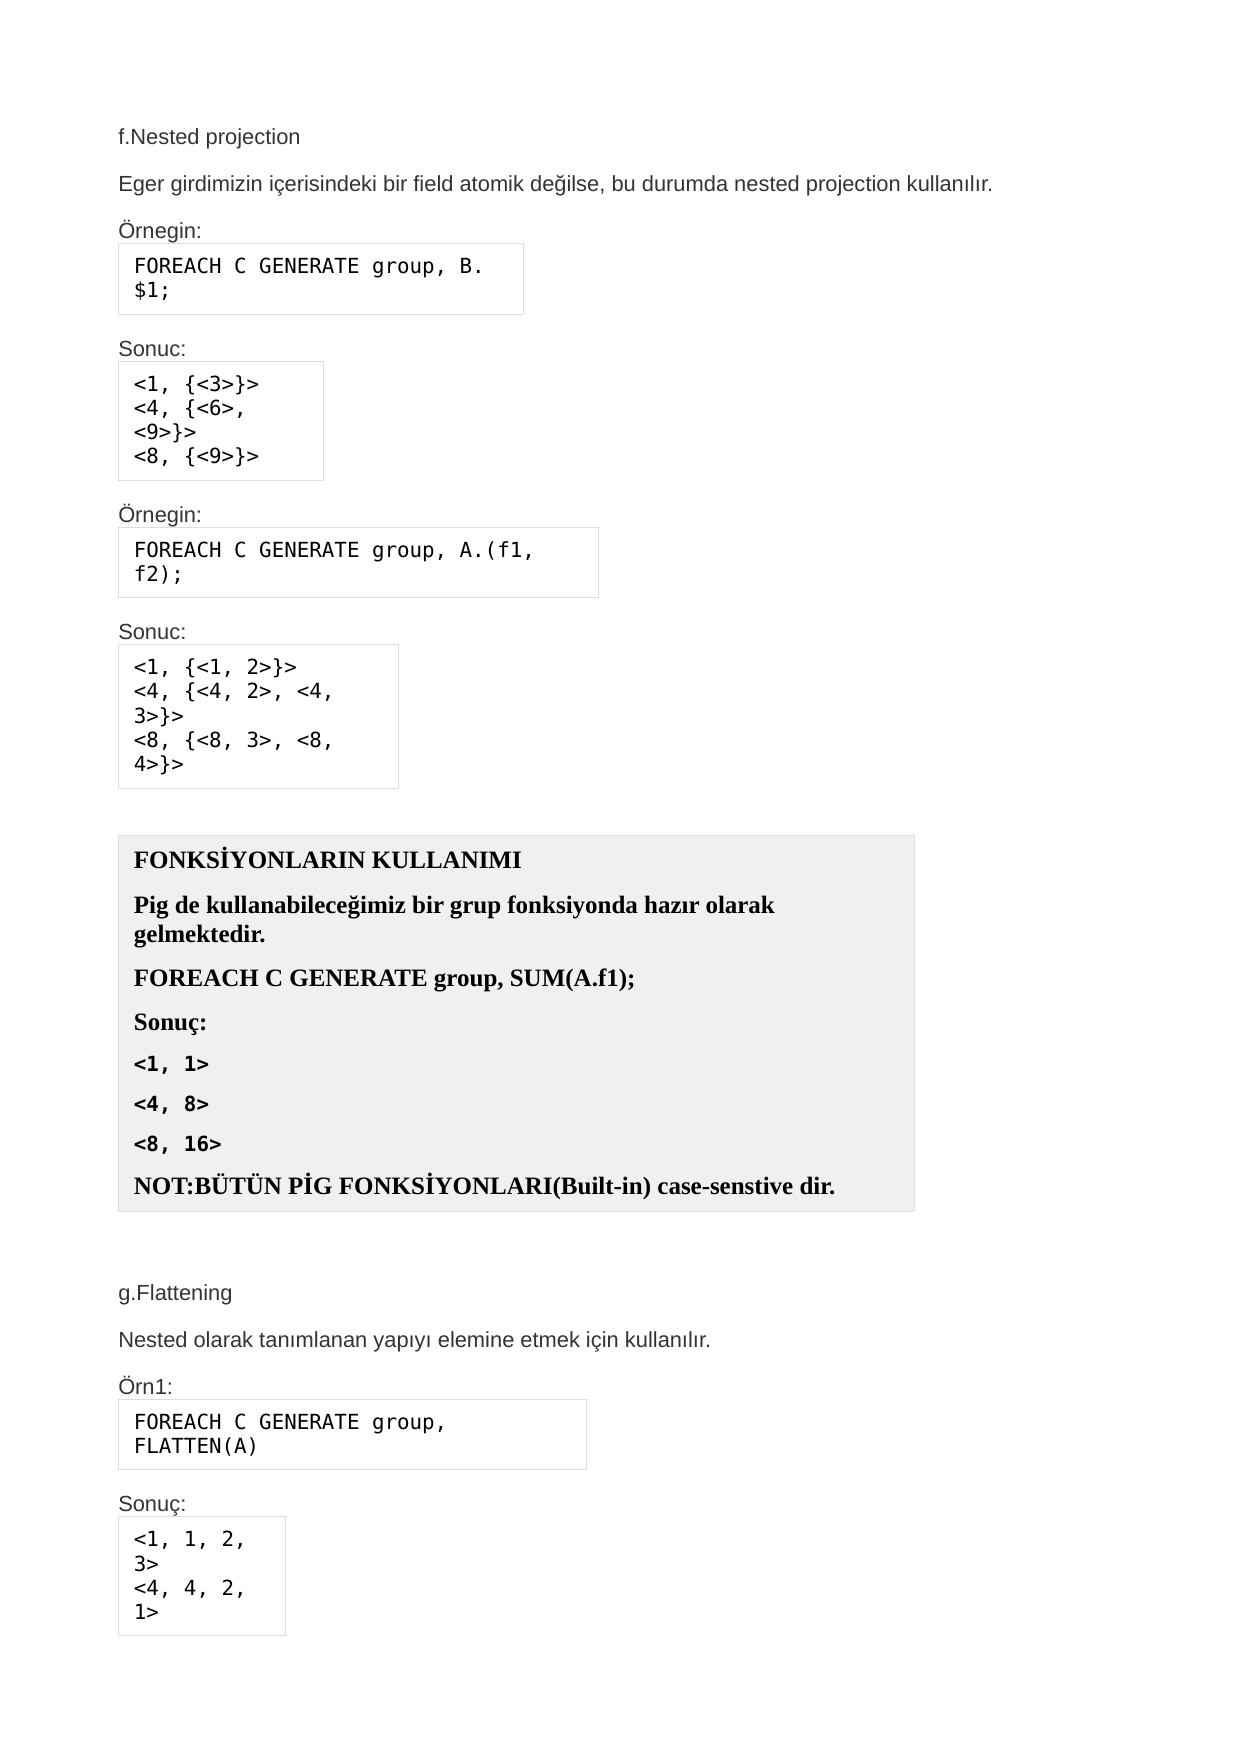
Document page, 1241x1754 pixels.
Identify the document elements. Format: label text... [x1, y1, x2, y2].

text Sonuc: [118, 613, 1122, 644]
text g.Flattening [118, 1274, 1122, 1305]
table_header <1, {<1, 2>}> <4, {<4, 2>, <4, 3>}> <8, {<8, 3>, <8, 4>}> [119, 645, 398, 787]
text Örn1: [118, 1367, 1122, 1399]
text Eger girdimizin içerisindeki bir field atomik değilse, bu durumda nested projection kullanılır. [118, 165, 1122, 196]
text Sonuc: [118, 329, 1122, 361]
text f.Nested projection [118, 118, 1122, 149]
table_header <1, {<3>}> <4, {<6>, <9>}> <8, {<9>}> [119, 362, 323, 480]
table_header <1, 1, 2, 3> <4, 4, 2, 1> [119, 1517, 285, 1635]
text Sonuç: [118, 1485, 1122, 1516]
text Nested olarak tanımlanan yapıyı elemine etmek için kullanılır. [118, 1321, 1122, 1352]
table_header FONKSİYONLARIN KULLANIMI Pig de kullanabileceğimiz bir grup fonksiyonda hazır olarak gelmektedir. FOREACH C GENERATE group, SUM(A.f1); Sonuç: <1, 1> <4, 8> <8, 16> NOT:BÜTÜN PİG FONKSİYONLARI(Built-in) case-senstive dir. [119, 836, 914, 1211]
text Örnegin: [118, 212, 1122, 243]
table_header FOREACH C GENERATE group, B.$1; [119, 244, 523, 314]
text Örnegin: [118, 495, 1122, 527]
table_header FOREACH C GENERATE group, A.(f1, f2); [119, 528, 598, 597]
table_header FOREACH C GENERATE group, FLATTEN(A) [119, 1400, 586, 1469]
